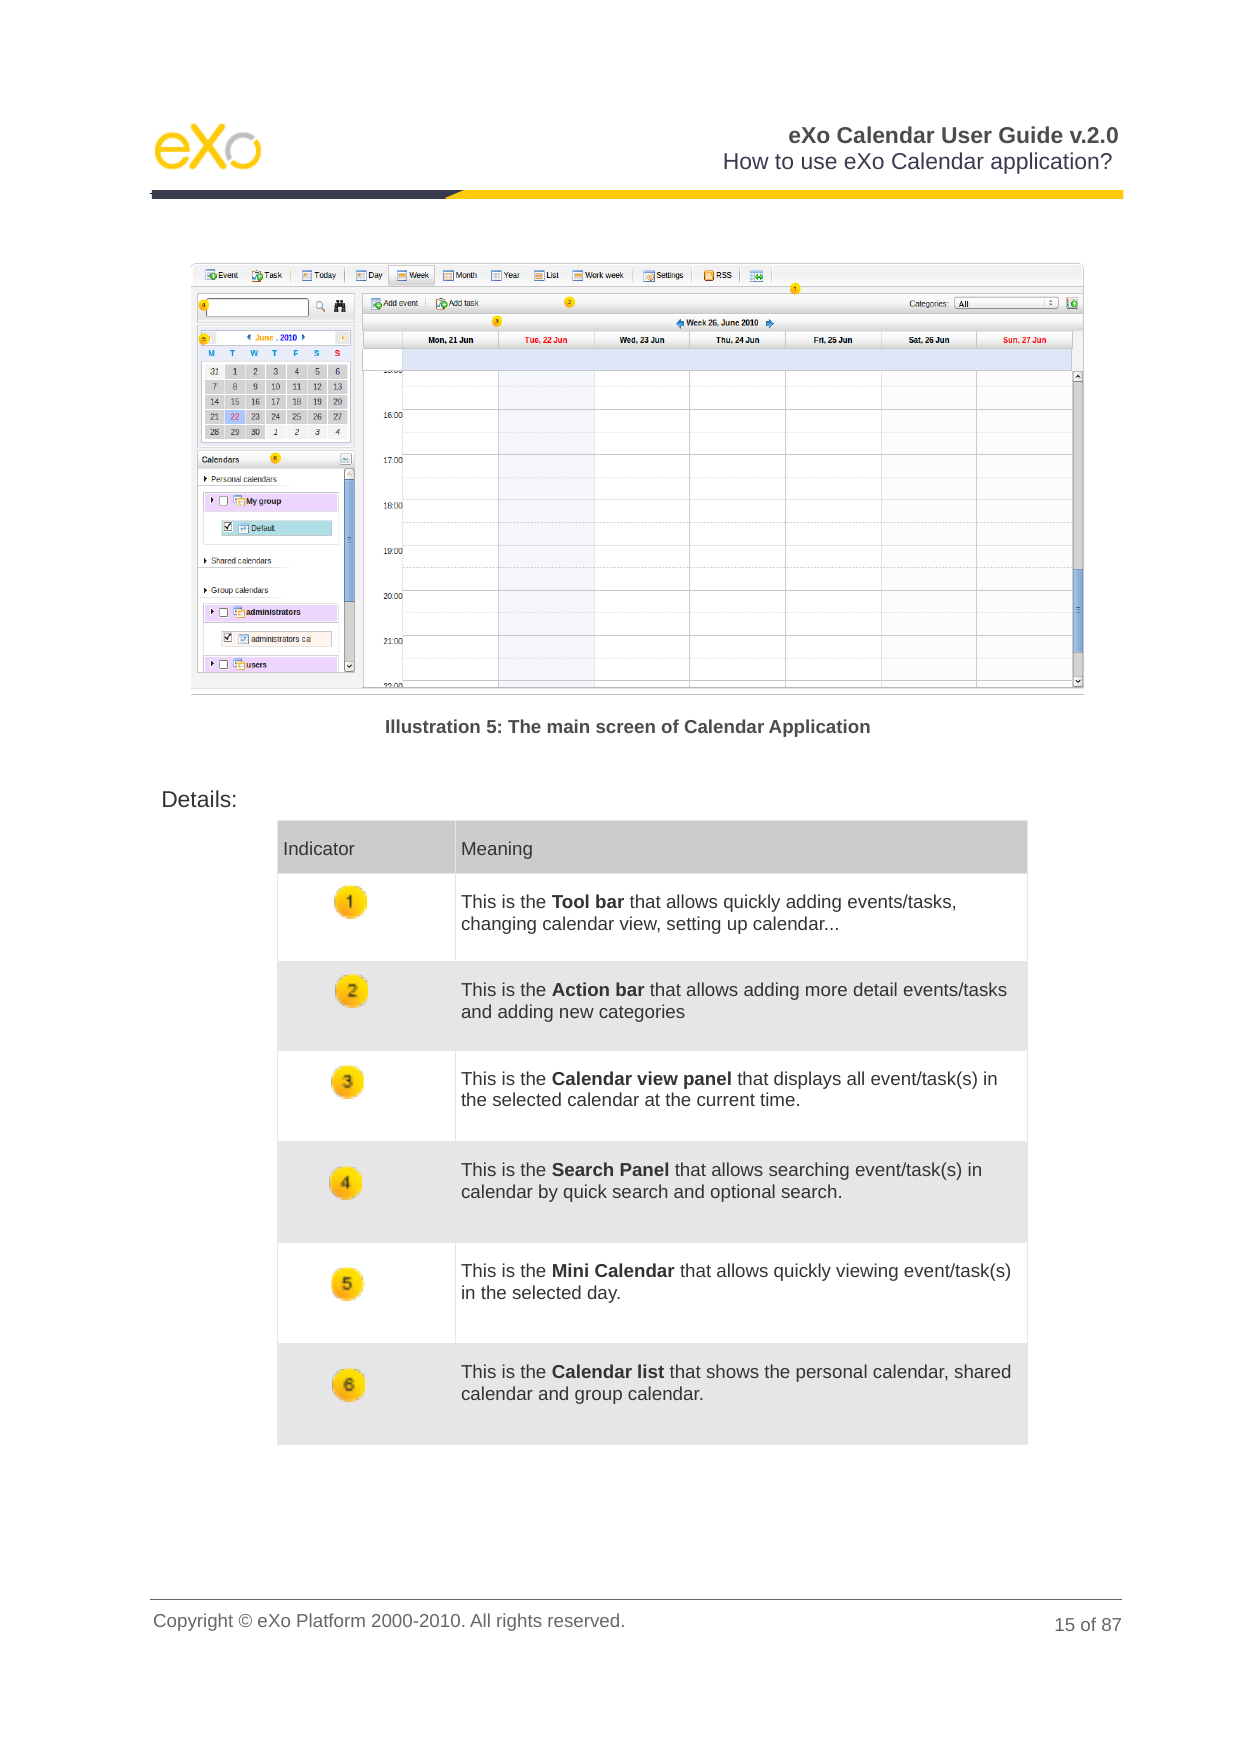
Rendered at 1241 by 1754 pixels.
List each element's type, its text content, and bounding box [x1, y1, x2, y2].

picture [331, 1267, 365, 1301]
picture [328, 1166, 362, 1200]
table_cell [278, 962, 455, 1007]
text Details: [161, 786, 1122, 813]
picture [151, 190, 1124, 199]
table_cell [278, 874, 455, 961]
table_cell This is the Search Panel that allows searching event/task(s) in calendar by quick search and optional search. [456, 1142, 1027, 1242]
table_header Meaning [456, 821, 1027, 873]
list Illustration 5: The main screen of Calendar Application [167, 308, 1088, 738]
picture [155, 123, 262, 170]
table_cell This is the Calendar list that shows the personal calendar, shared calendar and group calendar. [456, 1344, 1027, 1444]
picture [330, 1065, 364, 1099]
table_cell [278, 1142, 455, 1242]
table_cell This is the Action bar that allows adding more detail events/tasks and adding new categories [456, 962, 1027, 1050]
table_cell [278, 1008, 455, 1050]
picture [191, 261, 1084, 695]
table_header Indicator [278, 821, 455, 873]
picture [333, 885, 367, 919]
table_cell [278, 1369, 455, 1444]
table_cell [278, 1051, 455, 1141]
table_cell This is the Mini Calendar that allows quickly viewing event/task(s) in the selected day. [456, 1243, 1027, 1343]
picture [334, 974, 369, 1008]
table_cell [278, 1344, 455, 1368]
picture [331, 1368, 365, 1402]
table_cell This is the Tool bar that allows quickly adding events/tasks, changing calendar view, setting up calendar... [456, 874, 1027, 961]
table_cell [278, 1243, 455, 1343]
table_cell This is the Calendar view panel that displays all event/task(s) in the selected calendar at the current time. [456, 1051, 1027, 1141]
